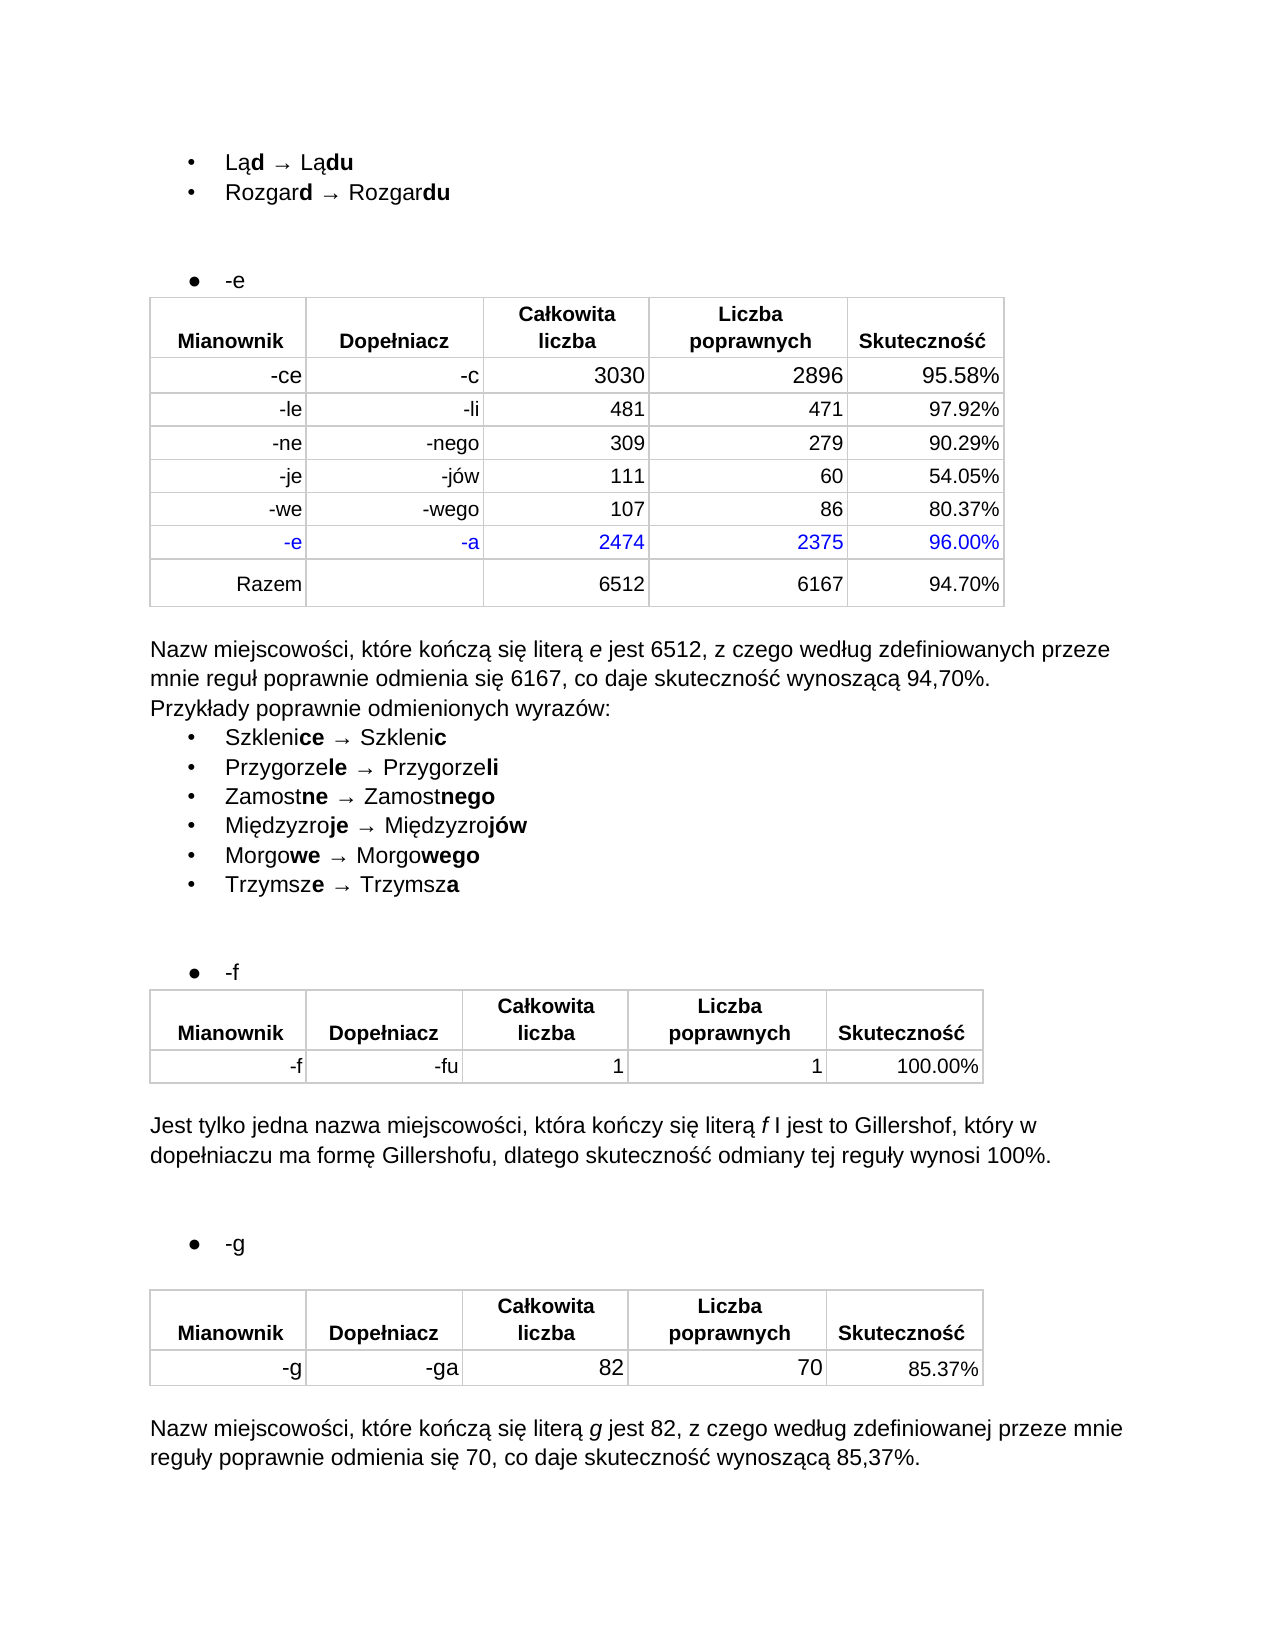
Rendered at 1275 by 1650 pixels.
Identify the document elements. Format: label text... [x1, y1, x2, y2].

table_header Dopełniacz [307, 1291, 462, 1349]
table_header Dopełniacz [307, 298, 483, 357]
table_header Liczba poprawnych [629, 1291, 826, 1349]
table_cell -e [151, 526, 305, 558]
table_cell 2375 [650, 526, 847, 558]
table_cell -g [151, 1351, 305, 1385]
table_cell 100.00% [827, 1051, 982, 1082]
table_cell 80.37% [848, 493, 1003, 525]
table_header Skuteczność [827, 991, 982, 1049]
table_cell -nego [307, 427, 483, 458]
table_cell -jów [307, 460, 483, 492]
table_cell 70 [629, 1351, 826, 1385]
table_cell 471 [650, 394, 847, 425]
list Morgowe → Morgowego [187, 842, 1125, 868]
table_header Skuteczność [827, 1291, 982, 1349]
table_cell 107 [484, 493, 648, 525]
text Nazw miejscowości, które kończą się literą e jest 6512, z czego według zdefiniowanych przeze mnie reguł poprawnie odmienia się 6167, co daje skuteczność wynoszącą 94,70%. [150, 637, 1125, 692]
list Szklenice → Szklenic [187, 725, 1125, 751]
list Zamostne → Zamostnego [187, 784, 1125, 809]
text Przykłady poprawnie odmienionych wyrazów: [150, 696, 1125, 721]
table_cell 85.37% [827, 1351, 982, 1385]
list Międzyzroje → Międzyzrojów [187, 813, 1125, 839]
table_cell -wego [307, 493, 483, 525]
table_header Całkowita liczba [484, 298, 648, 357]
table_cell 309 [484, 427, 648, 458]
table_cell 111 [484, 460, 648, 492]
table_header Mianownik [151, 298, 305, 357]
table_cell 279 [650, 427, 847, 458]
table_cell 1 [629, 1051, 826, 1082]
table_header Całkowita liczba [463, 991, 627, 1049]
list Trzymsze → Trzymsza [187, 872, 1125, 897]
table_cell 90.29% [848, 427, 1003, 458]
table_cell 2474 [484, 526, 648, 558]
table_header Mianownik [151, 991, 305, 1049]
text Jest tylko jedna nazwa miejscowości, która kończy się literą f I jest to Gillershof, który w dopełniaczu ma formę Gillershofu, dlatego skuteczność odmiany tej reguły wynosi 100%. [150, 1113, 1125, 1168]
table_cell -je [151, 460, 305, 492]
table_cell 86 [650, 493, 847, 525]
table_cell [307, 560, 483, 606]
table_cell -a [307, 526, 483, 558]
text Nazw miejscowości, które kończą się literą g jest 82, z czego według zdefiniowanej przeze mnie reguły poprawnie odmienia się 70, co daje skuteczność wynoszącą 85,37%. [150, 1416, 1125, 1471]
table_cell -li [307, 394, 483, 425]
table_header Skuteczność [848, 298, 1003, 357]
table_cell 481 [484, 394, 648, 425]
table_cell 96.00% [848, 526, 1003, 558]
table_header Liczba poprawnych [650, 298, 847, 357]
table_cell -we [151, 493, 305, 525]
table_cell -ga [307, 1351, 462, 1385]
list -g [187, 1231, 1125, 1256]
list Ląd → Lądu [187, 150, 1125, 176]
list -f [187, 960, 1125, 986]
table_cell -c [307, 358, 483, 392]
table_cell -le [151, 394, 305, 425]
table_header Całkowita liczba [463, 1291, 627, 1349]
table_cell 60 [650, 460, 847, 492]
table_cell 2896 [650, 358, 847, 392]
table_cell 6512 [484, 560, 648, 606]
table_cell -ne [151, 427, 305, 458]
list -e [187, 267, 1125, 293]
table_header Dopełniacz [307, 991, 462, 1049]
table_cell 82 [463, 1351, 627, 1385]
table_cell Razem [151, 560, 305, 606]
table_header Liczba poprawnych [629, 991, 826, 1049]
table_cell -f [151, 1051, 305, 1082]
table_cell 54.05% [848, 460, 1003, 492]
list Rozgard → Rozgardu [187, 179, 1125, 205]
table_cell 94.70% [848, 560, 1003, 606]
table_cell -fu [307, 1051, 462, 1082]
list Przygorzele → Przygorzeli [187, 754, 1125, 780]
table_cell 3030 [484, 358, 648, 392]
table_cell 6167 [650, 560, 847, 606]
table_cell 97.92% [848, 394, 1003, 425]
table_cell 95.58% [848, 358, 1003, 392]
table_header Mianownik [151, 1291, 305, 1349]
table_cell -ce [151, 358, 305, 392]
table_cell 1 [463, 1051, 627, 1082]
